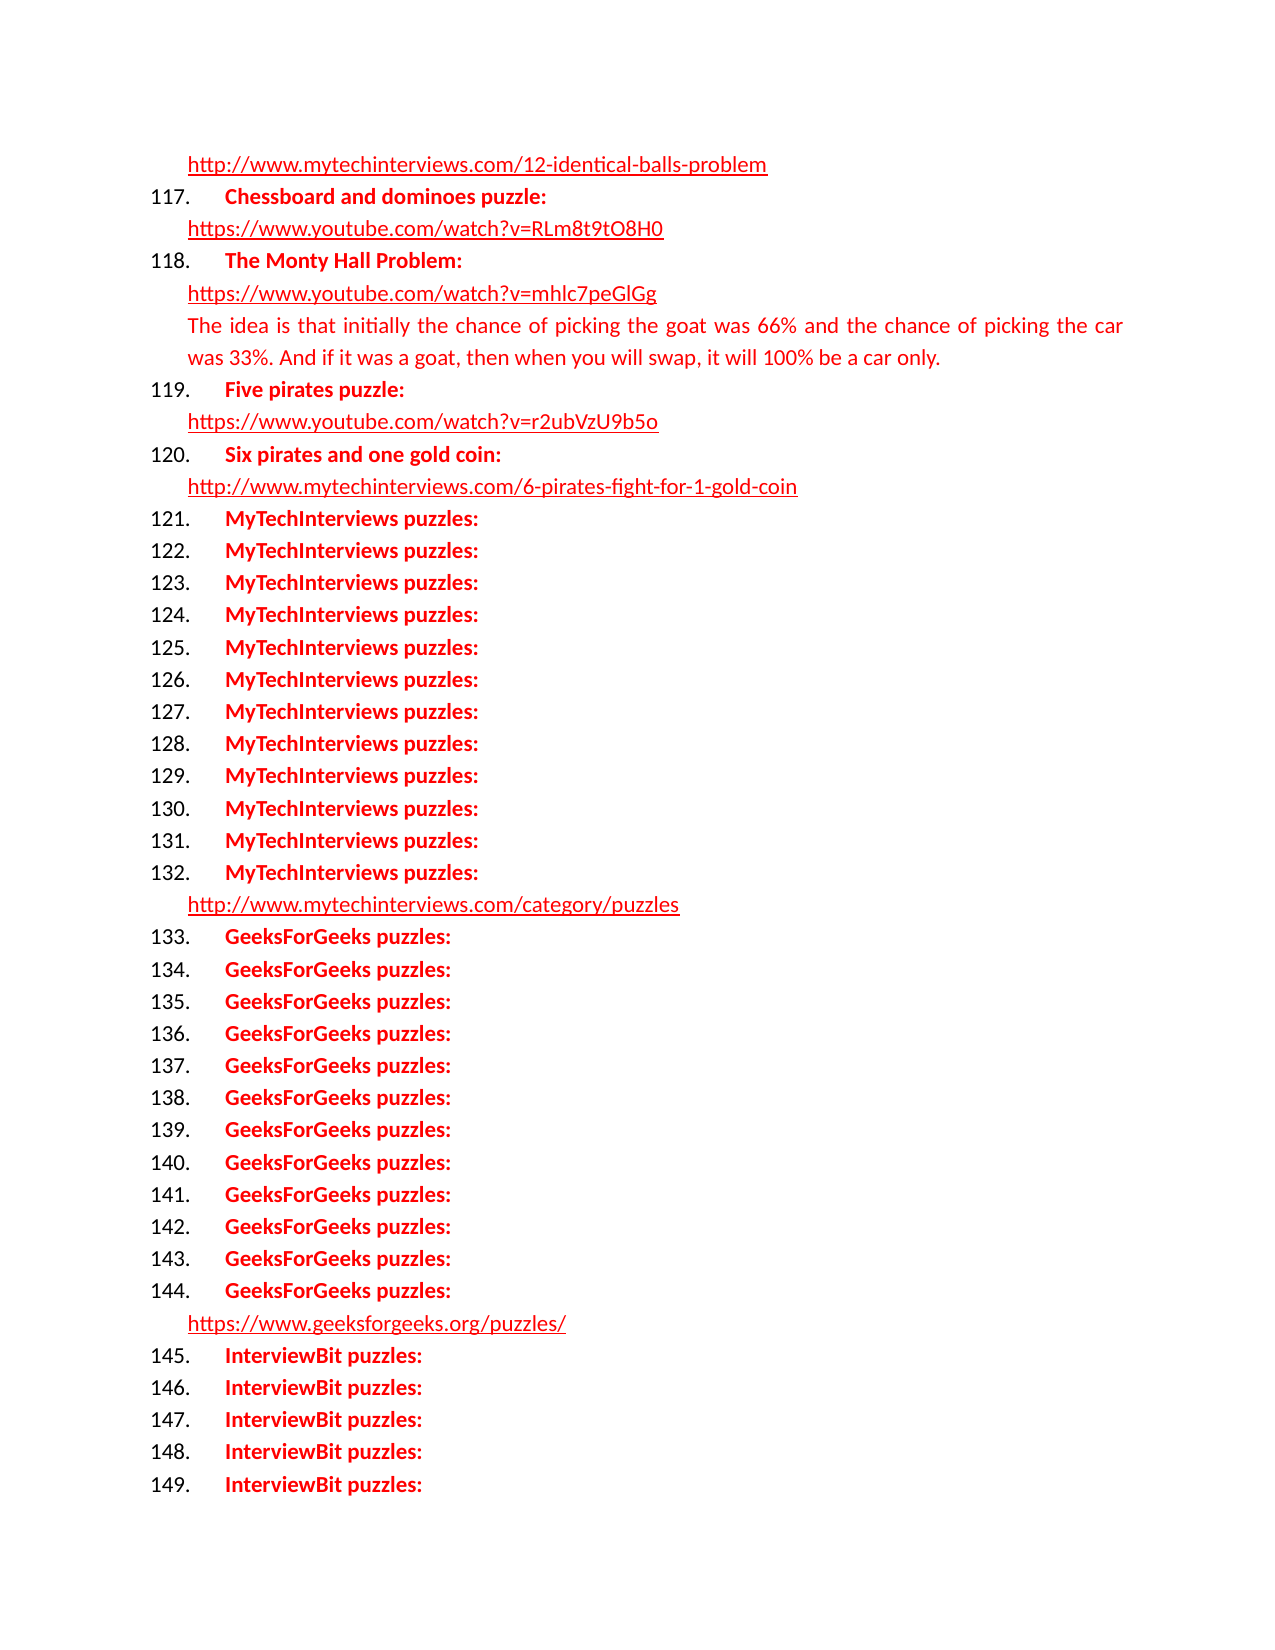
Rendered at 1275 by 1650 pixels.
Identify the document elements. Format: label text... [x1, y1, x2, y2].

list InterviewBit puzzles: [150, 1437, 1125, 1466]
list GeeksForGeeks puzzles: [150, 1019, 1125, 1047]
list MyTechInterviews puzzles: [150, 729, 1125, 757]
list GeeksForGeeks puzzles: [150, 1116, 1125, 1144]
list MyTechInterviews puzzles: [150, 665, 1125, 693]
list MyTechInterviews puzzles: [150, 858, 1125, 886]
list MyTechInterviews puzzles: [150, 697, 1125, 725]
list InterviewBit puzzles: [150, 1373, 1125, 1401]
list https://www.youtube.com/watch?v=mhlc7peGlGg [150, 279, 1125, 307]
list GeeksForGeeks puzzles: [150, 987, 1125, 1015]
list MyTechInterviews puzzles: [150, 794, 1125, 822]
list InterviewBit puzzles: [150, 1405, 1125, 1433]
list https://www.youtube.com/watch?v=RLm8t9tO8H0 [150, 214, 1125, 242]
list InterviewBit puzzles: [150, 1470, 1125, 1498]
list http://www.mytechinterviews.com/category/puzzles [150, 890, 1125, 918]
list Six pirates and one gold coin: [150, 440, 1125, 468]
list https://www.youtube.com/watch?v=r2ubVzU9b5o [150, 407, 1125, 436]
list GeeksForGeeks puzzles: [150, 955, 1125, 983]
list GeeksForGeeks puzzles: [150, 1180, 1125, 1208]
list MyTechInterviews puzzles: [150, 826, 1125, 854]
list MyTechInterviews puzzles: [150, 568, 1125, 596]
list GeeksForGeeks puzzles: [150, 1212, 1125, 1240]
list GeeksForGeeks puzzles: [150, 1051, 1125, 1079]
list MyTechInterviews puzzles: [150, 633, 1125, 661]
list MyTechInterviews puzzles: [150, 536, 1125, 564]
list GeeksForGeeks puzzles: [150, 1244, 1125, 1272]
list MyTechInterviews puzzles: [150, 762, 1125, 789]
list GeeksForGeeks puzzles: [150, 1148, 1125, 1176]
list http://www.mytechinterviews.com/6-pirates-fight-for-1-gold-coin [150, 472, 1125, 500]
list GeeksForGeeks puzzles: [150, 1277, 1125, 1304]
list The Monty Hall Problem: [150, 247, 1125, 274]
list MyTechInterviews puzzles: [150, 504, 1125, 532]
list GeeksForGeeks puzzles: [150, 922, 1125, 951]
list GeeksForGeeks puzzles: [150, 1083, 1125, 1111]
list MyTechInterviews puzzles: [150, 601, 1125, 629]
list The idea is that initially the chance of picking the goat was 66% and the chance of picking the car was 33%. And if it was a goat, then when you will swap, it will 100% be a car only. [150, 311, 1125, 371]
list https://www.geeksforgeeks.org/puzzles/ [150, 1309, 1125, 1337]
list Five pirates puzzle: [150, 375, 1125, 403]
list Chessboard and dominoes puzzle: [150, 182, 1125, 210]
list InterviewBit puzzles: [150, 1341, 1125, 1369]
list http://www.mytechinterviews.com/12-identical-balls-problem [150, 150, 1125, 178]
